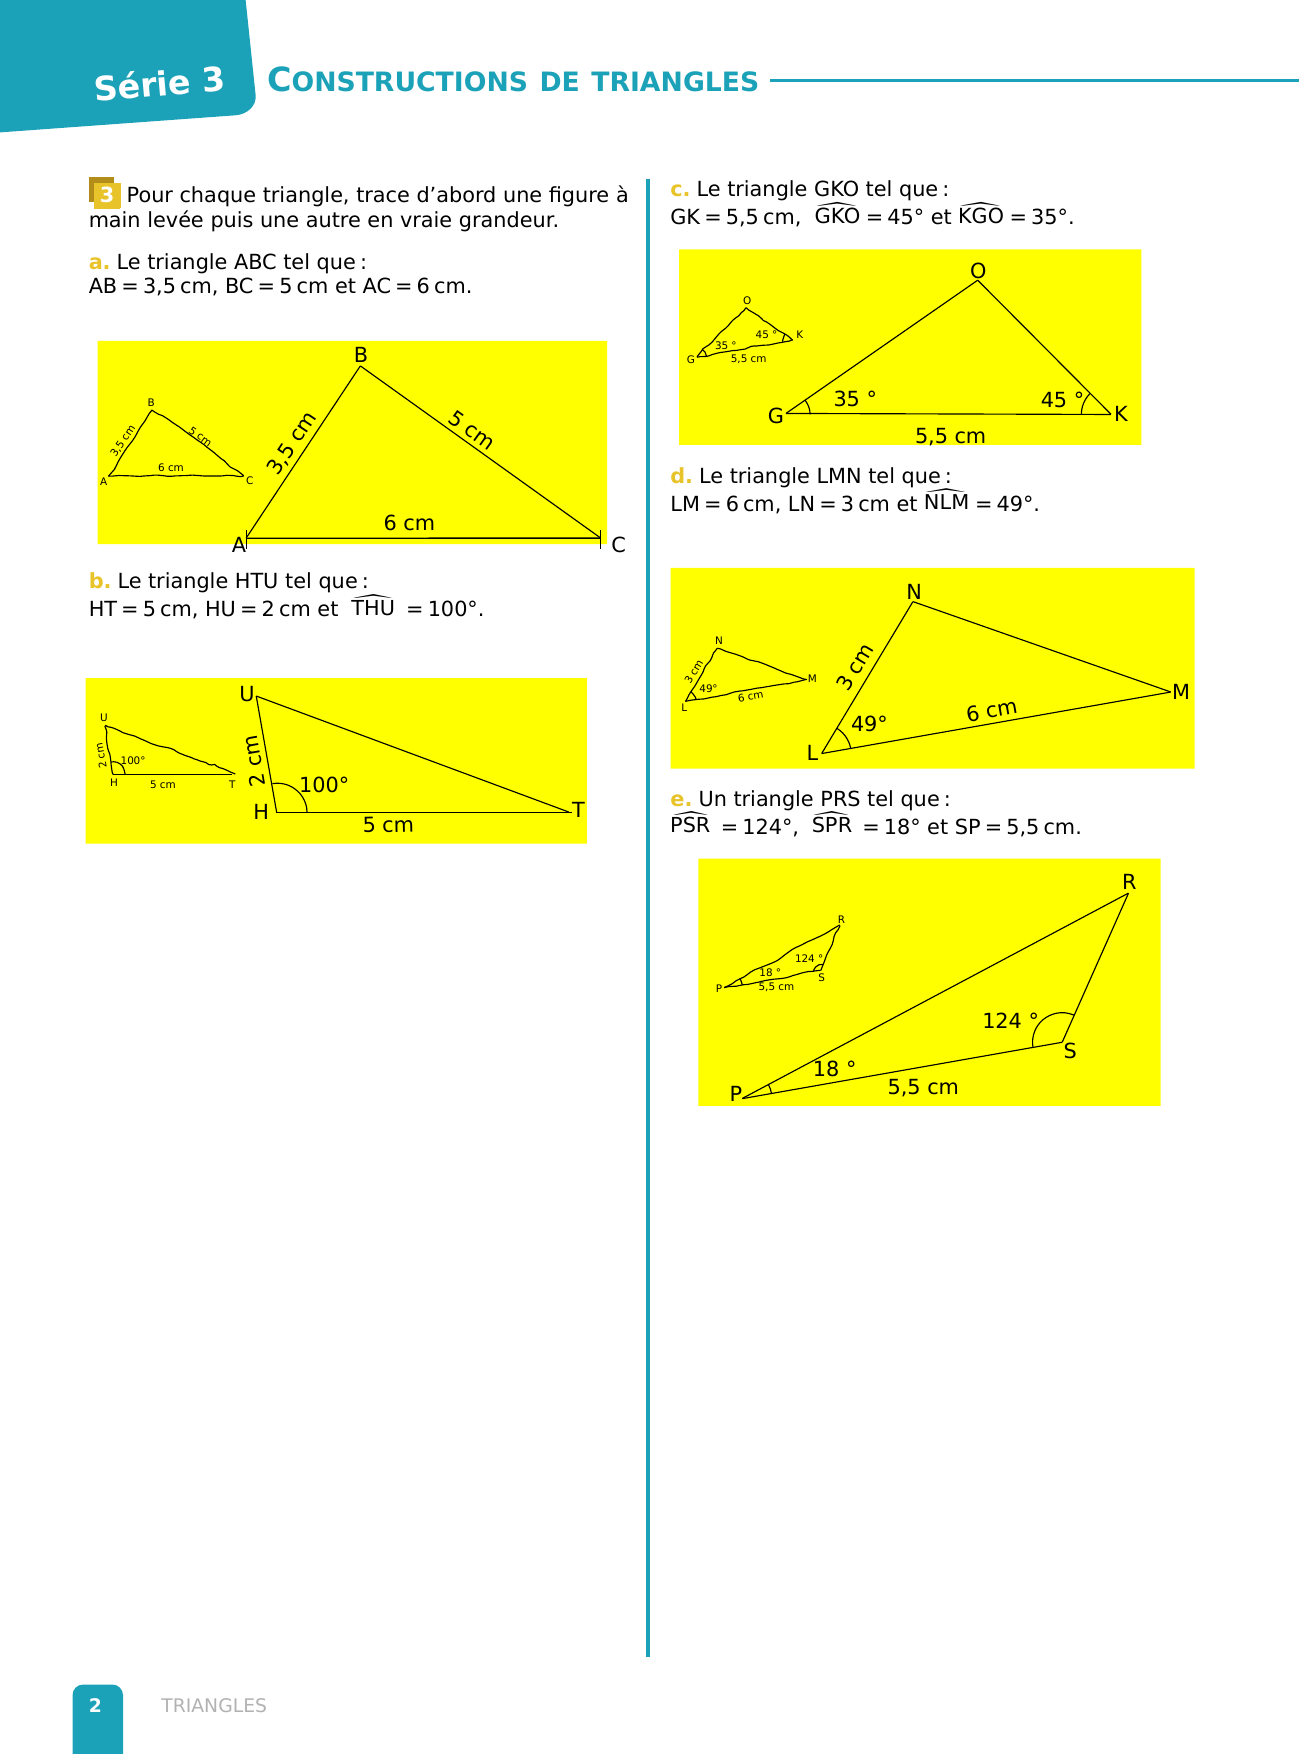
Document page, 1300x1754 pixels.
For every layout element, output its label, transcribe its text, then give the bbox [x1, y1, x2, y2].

subtitle Le triangle GKO tel que : GK = 5,5 cm, = 45° et= 35°. [670, 177, 1211, 229]
subtitle Le triangle HTU tel que : HT = 5 cm, HU = 2 cm et = 100°. [88, 569, 629, 622]
subtitle Un triangle PRS tel que : = 124°, = 18° et SP = 5,5 cm. [670, 787, 1211, 839]
subtitle Pour chaque triangle, trace d’abord une figure à main levée puis une autre en vraie grandeur. [88, 177, 629, 232]
subtitle Le triangle ABC tel que : AB = 3,5 cm, BC = 5 cm et AC = 6 cm. [88, 250, 629, 299]
subtitle Le triangle LMN tel que : LM = 6 cm, LN = 3 cm et= 49°. [670, 464, 1211, 516]
